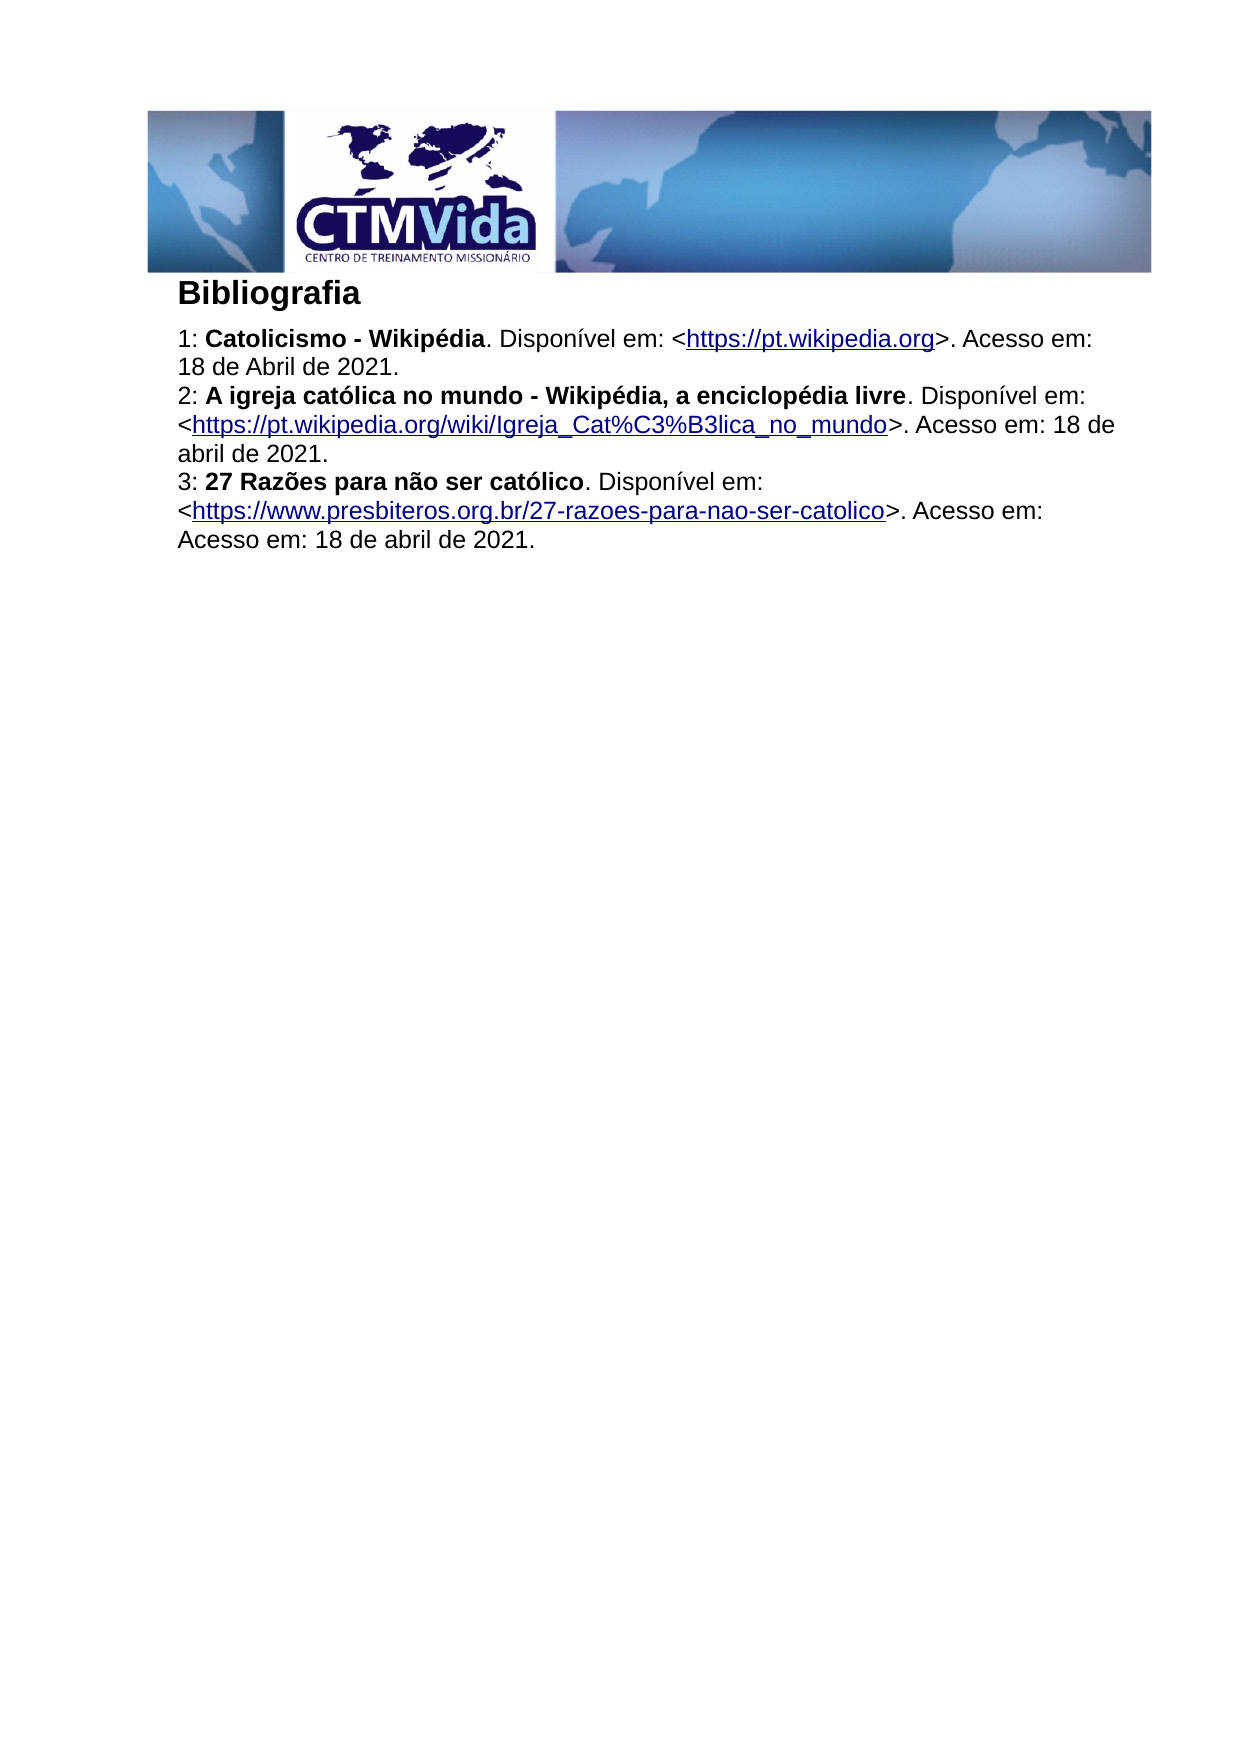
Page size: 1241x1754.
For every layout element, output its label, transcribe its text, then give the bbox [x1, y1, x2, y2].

subtitle Bibliografia [177, 273, 1122, 311]
text 3: 27 Razões para não ser católico. Disponível em: <https://www.presbiteros.org.br/27-razoes-para-nao-ser-catolico>. Acesso em: Acesso em: 18 de abril de 2021. [177, 467, 1122, 554]
text 2: A igreja católica no mundo - Wikipédia, a enciclopédia livre. Disponível em: <https://pt.wikipedia.org/wiki/Igreja_Cat%C3%B3lica_no_mundo>. Acesso em: 18 de abril de 2021. [177, 381, 1122, 467]
text 1: Catolicismo - Wikipédia. Disponível em: <https://pt.wikipedia.org>. Acesso em: 18 de Abril de 2021. [177, 324, 1122, 381]
picture [147, 110, 1152, 273]
